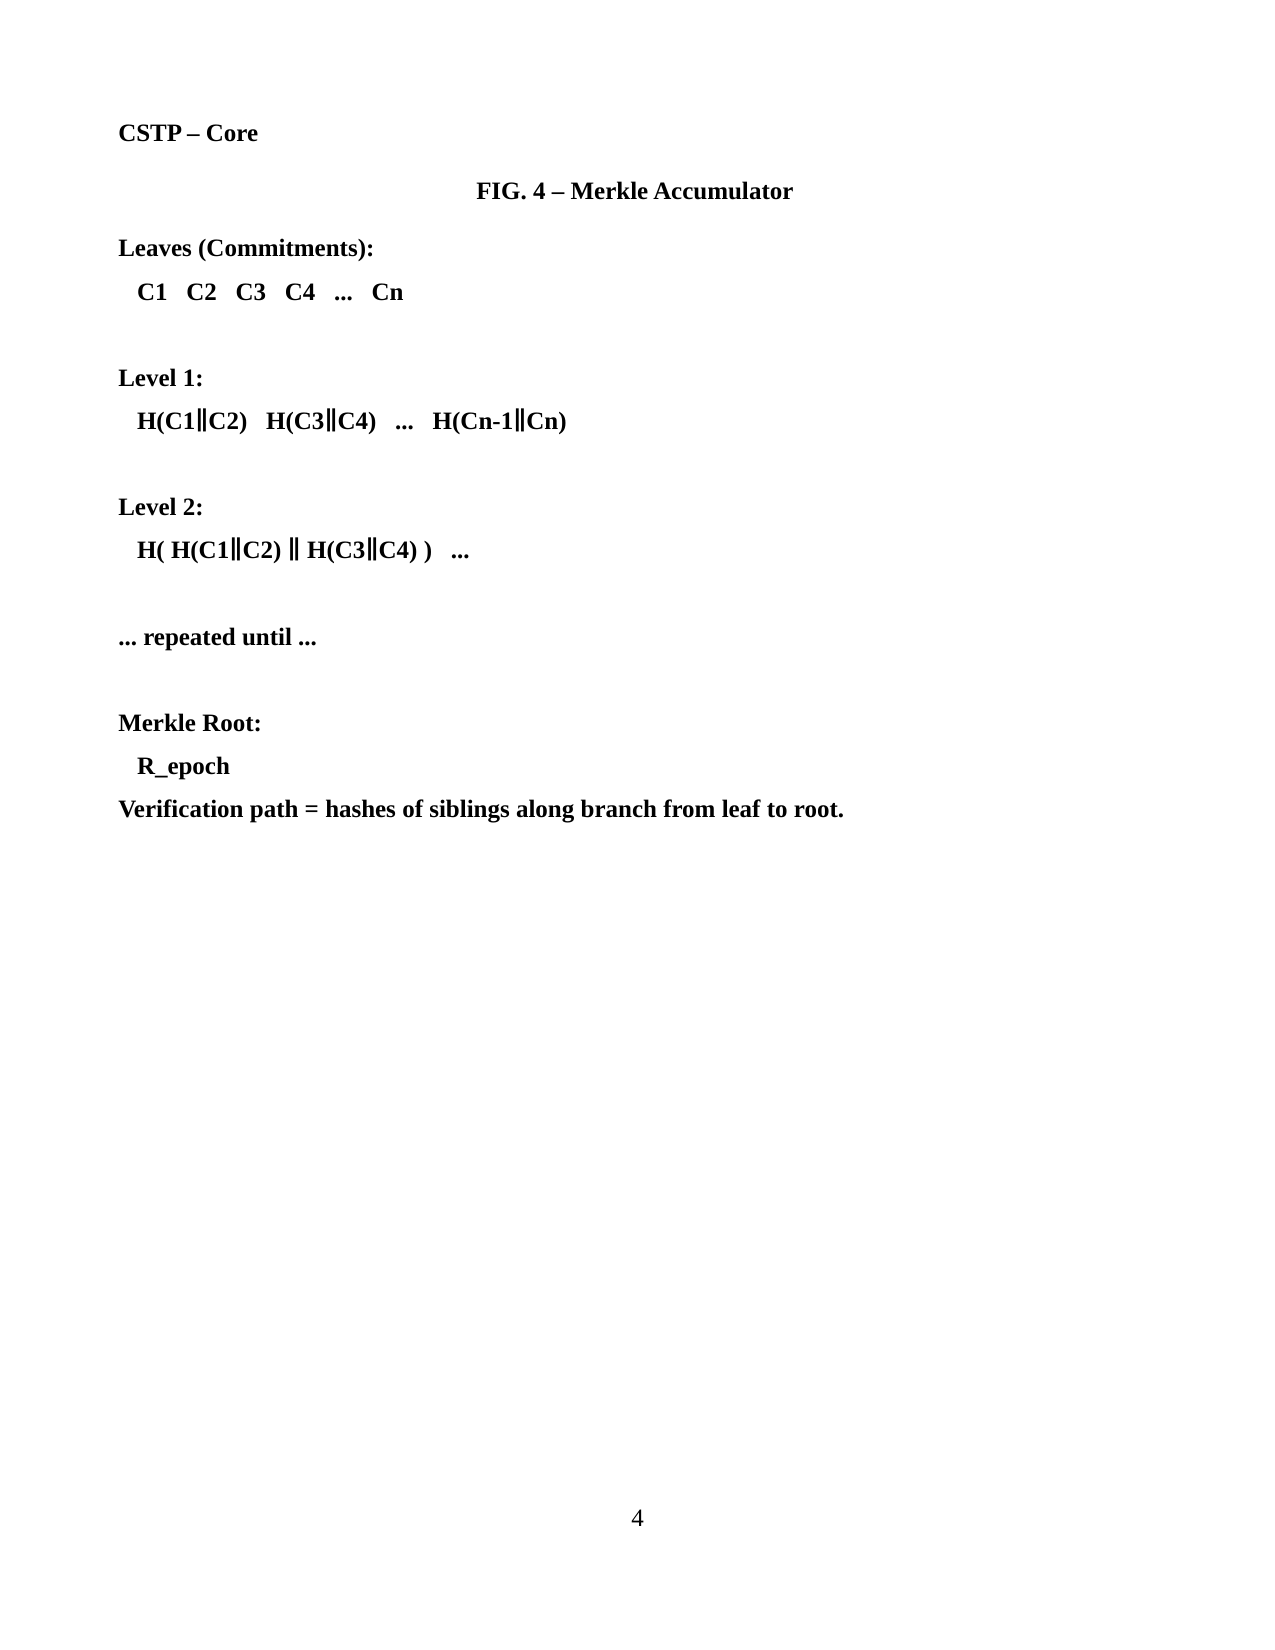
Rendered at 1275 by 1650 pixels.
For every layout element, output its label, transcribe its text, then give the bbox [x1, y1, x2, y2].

text FIG. 4 – Merkle Accumulator [118, 176, 1157, 204]
text Leaves (Commitments): C1 C2 C3 C4 ... Cn Level 1: H(C1∥C2) H(C3∥C4) ... H(Cn-1∥Cn) Level 2: H( H(C1∥C2) ∥ H(C3∥C4) ) ... ... repeated until ... Merkle Root: R_epoch Verification path = hashes of siblings along branch from leaf to root. [118, 233, 1157, 823]
text CSTP – Core [118, 118, 1157, 147]
